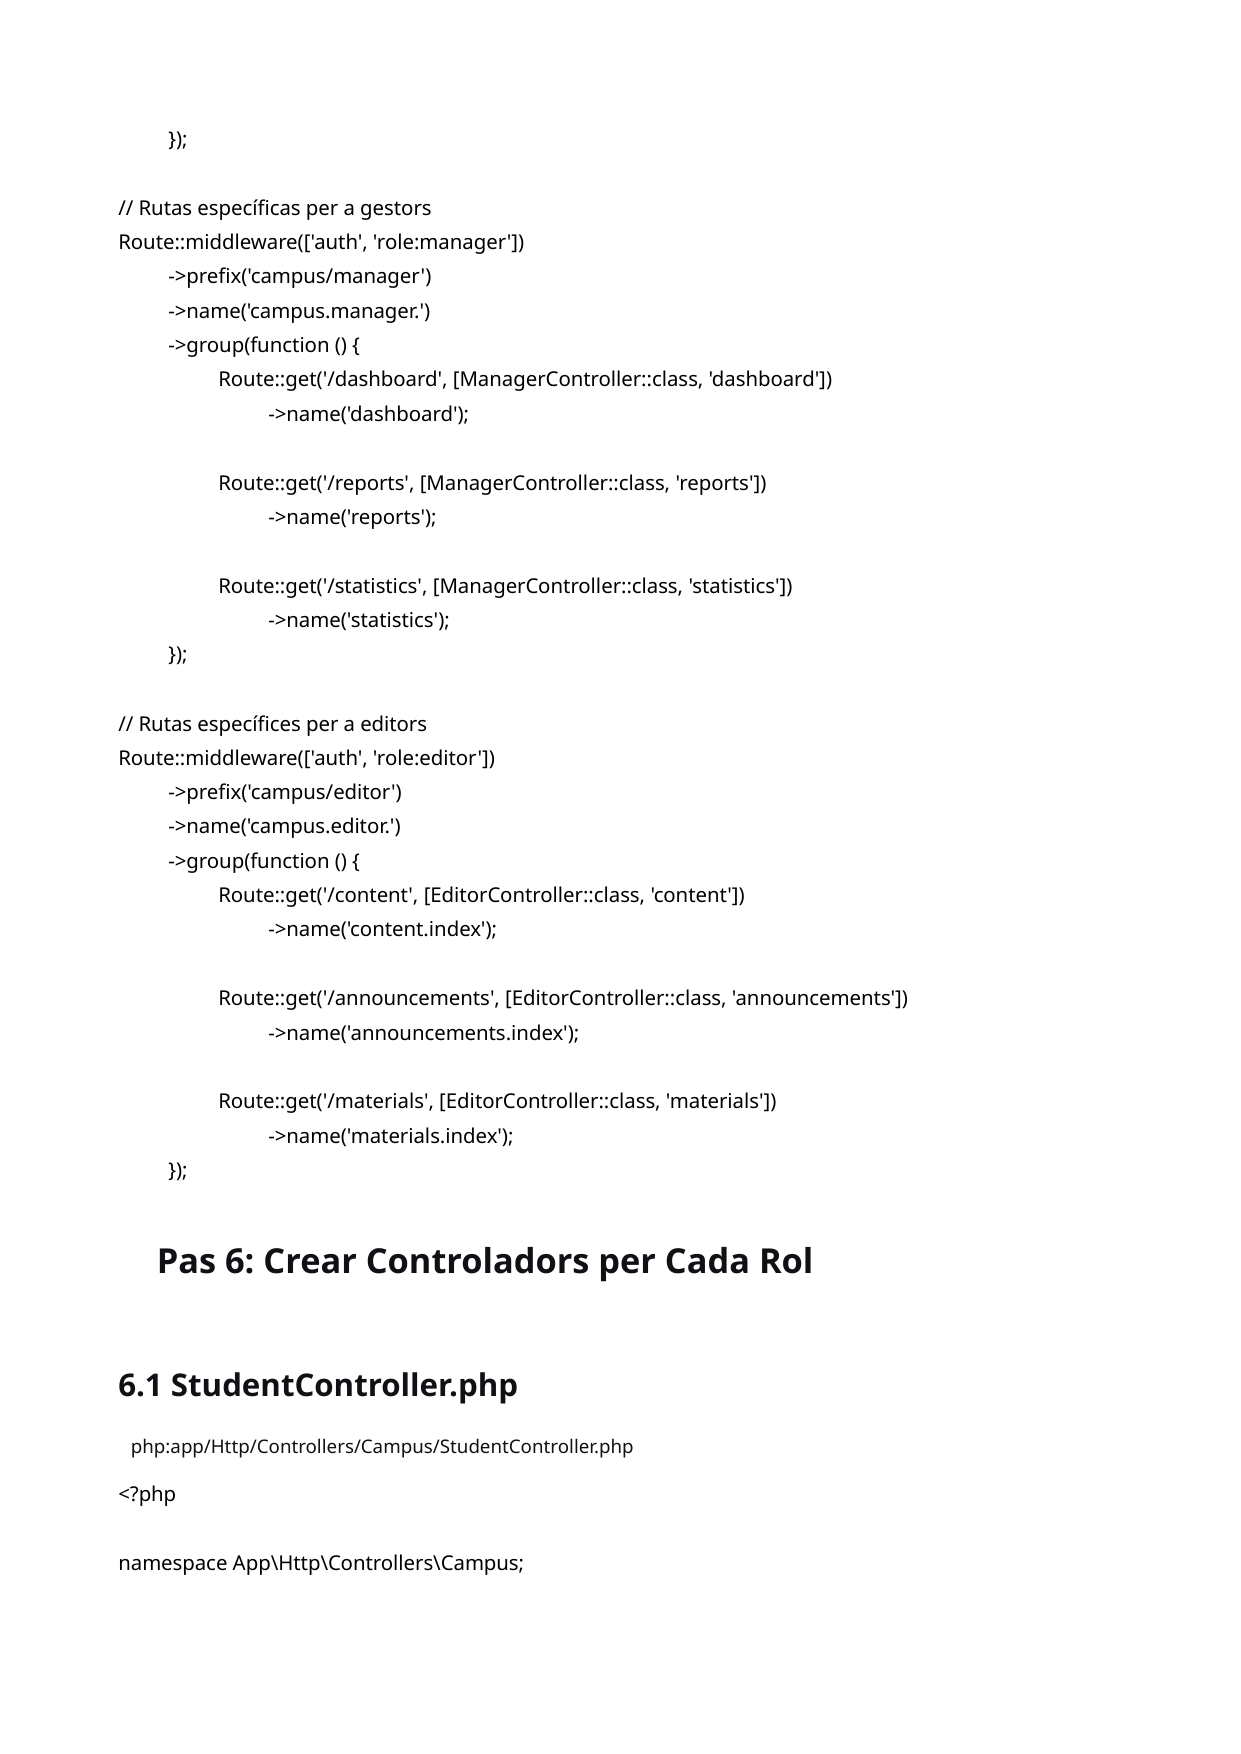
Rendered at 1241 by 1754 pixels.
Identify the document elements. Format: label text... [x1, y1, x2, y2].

text Route::get('/statistics', [ManagerController::class, 'statistics']) [118, 565, 1122, 599]
text }); [118, 118, 1122, 152]
text Route::middleware(['auth', 'role:editor']) [118, 737, 1122, 771]
text // Rutas específicas per a gestors [118, 187, 1122, 221]
text ->name('materials.index'); [118, 1115, 1122, 1149]
text <?php [118, 1473, 1122, 1508]
text namespace App\Http\Controllers\Campus; [118, 1542, 1122, 1576]
text ->group(function () { [118, 324, 1122, 359]
text php:app/Http/Controllers/Campus/StudentController.php [131, 1431, 1122, 1459]
text Route::middleware(['auth', 'role:manager']) [118, 221, 1122, 256]
text ->name('content.index'); [118, 909, 1122, 943]
text }); [118, 634, 1122, 668]
text ->prefix('campus/manager') [118, 256, 1122, 290]
text ->name('announcements.index'); [118, 1012, 1122, 1046]
text Route::get('/content', [EditorController::class, 'content']) [118, 874, 1122, 909]
text ->prefix('campus/editor') [118, 771, 1122, 806]
text ->name('reports'); [118, 496, 1122, 531]
text Route::get('/announcements', [EditorController::class, 'announcements']) [118, 977, 1122, 1012]
subtitle 🔧 Pas 6: Crear Controladors per Cada Rol [118, 1234, 1122, 1284]
text Route::get('/reports', [ManagerController::class, 'reports']) [118, 462, 1122, 496]
text ->name('dashboard'); [118, 393, 1122, 427]
text ->name('statistics'); [118, 599, 1122, 634]
text ->name('campus.manager.') [118, 290, 1122, 324]
subtitle 6.1 StudentController.php [118, 1359, 1122, 1406]
text ->name('campus.editor.') [118, 806, 1122, 840]
text Route::get('/materials', [EditorController::class, 'materials']) [118, 1081, 1122, 1115]
text }); [118, 1149, 1122, 1184]
text // Rutas específices per a editors [118, 702, 1122, 737]
text ->group(function () { [118, 840, 1122, 874]
text Route::get('/dashboard', [ManagerController::class, 'dashboard']) [118, 359, 1122, 393]
